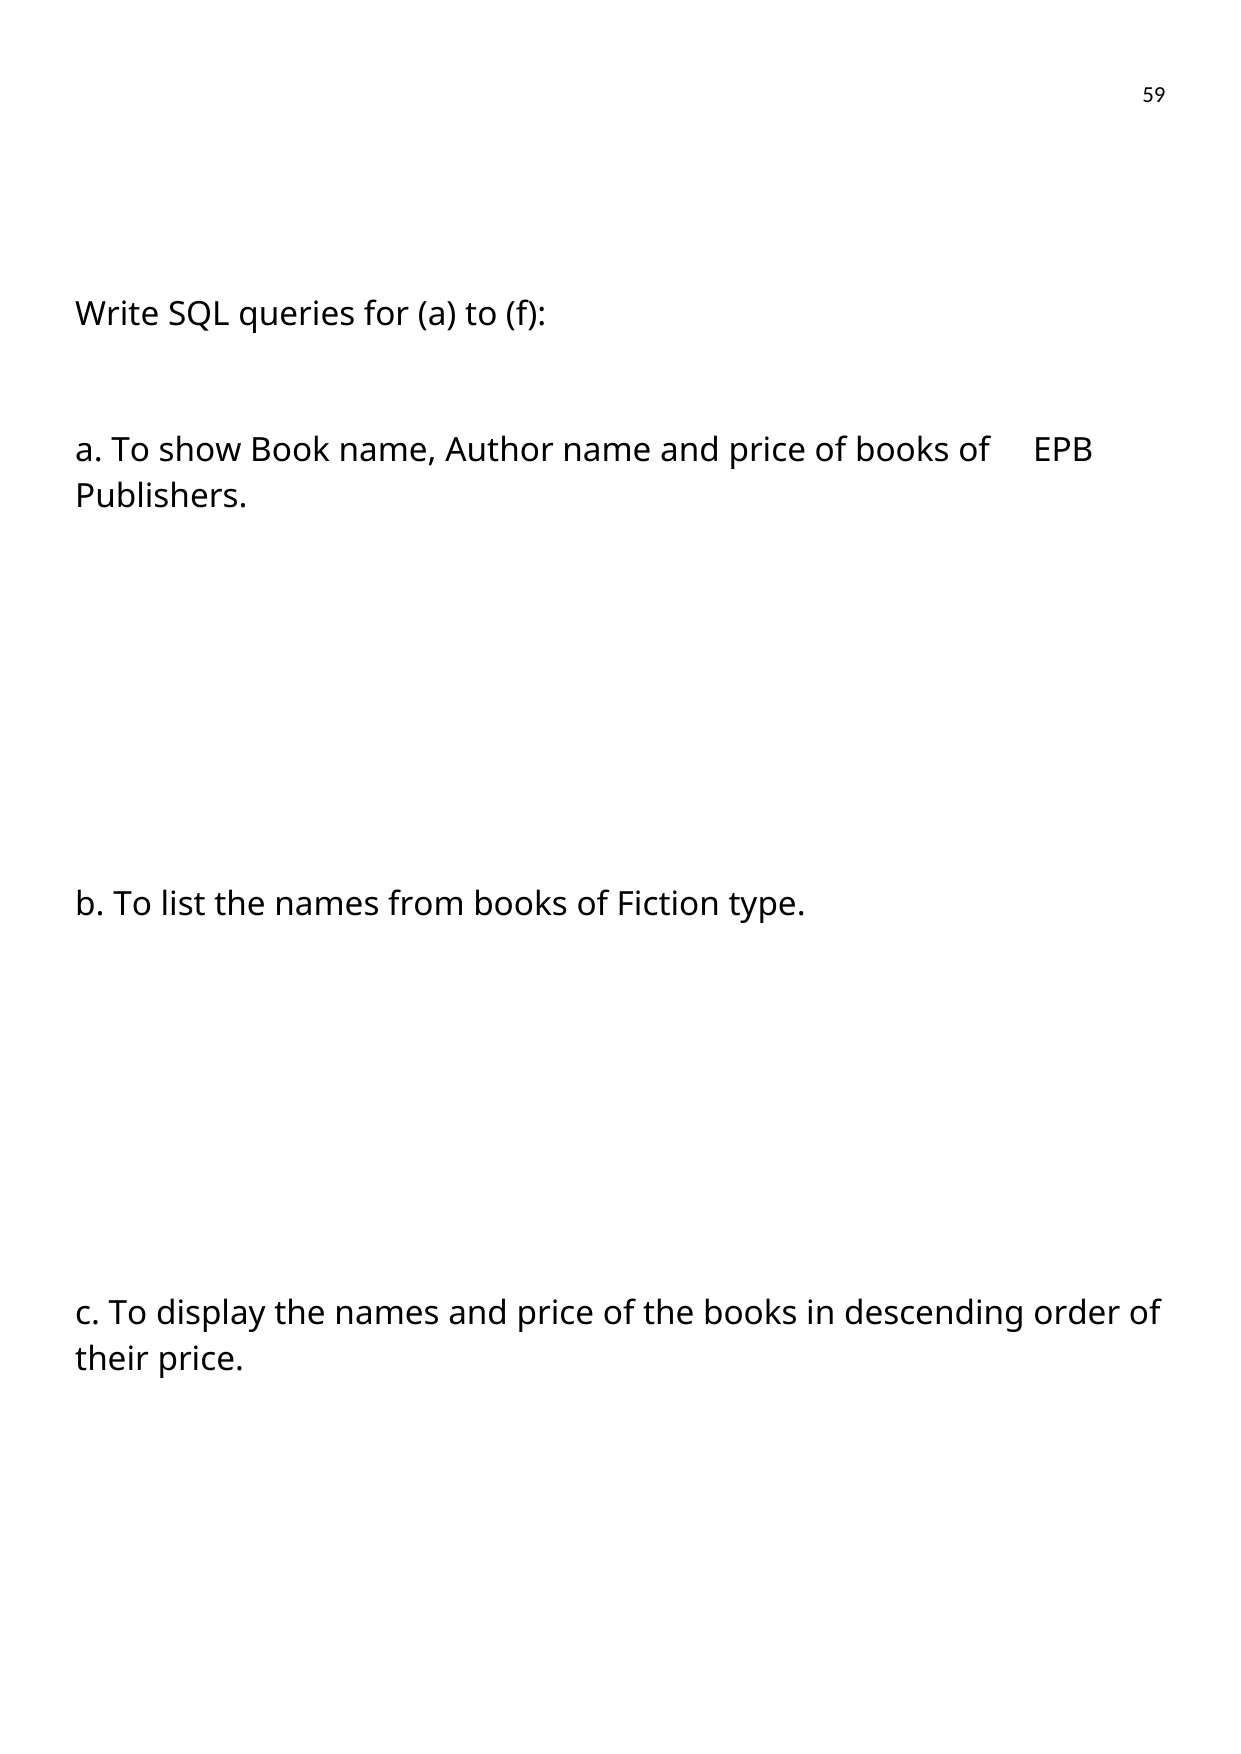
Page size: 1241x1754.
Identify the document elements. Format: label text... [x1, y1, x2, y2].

list b. To list the names from books of Fiction type. [75, 880, 1165, 926]
list c. To display the names and price of the books in descending order of their price. [75, 1289, 1165, 1380]
list a. To show Book name, Author name and price of books of EPB Publishers. [75, 426, 1165, 517]
text Write SQL queries for (a) to (f): [75, 290, 1165, 335]
